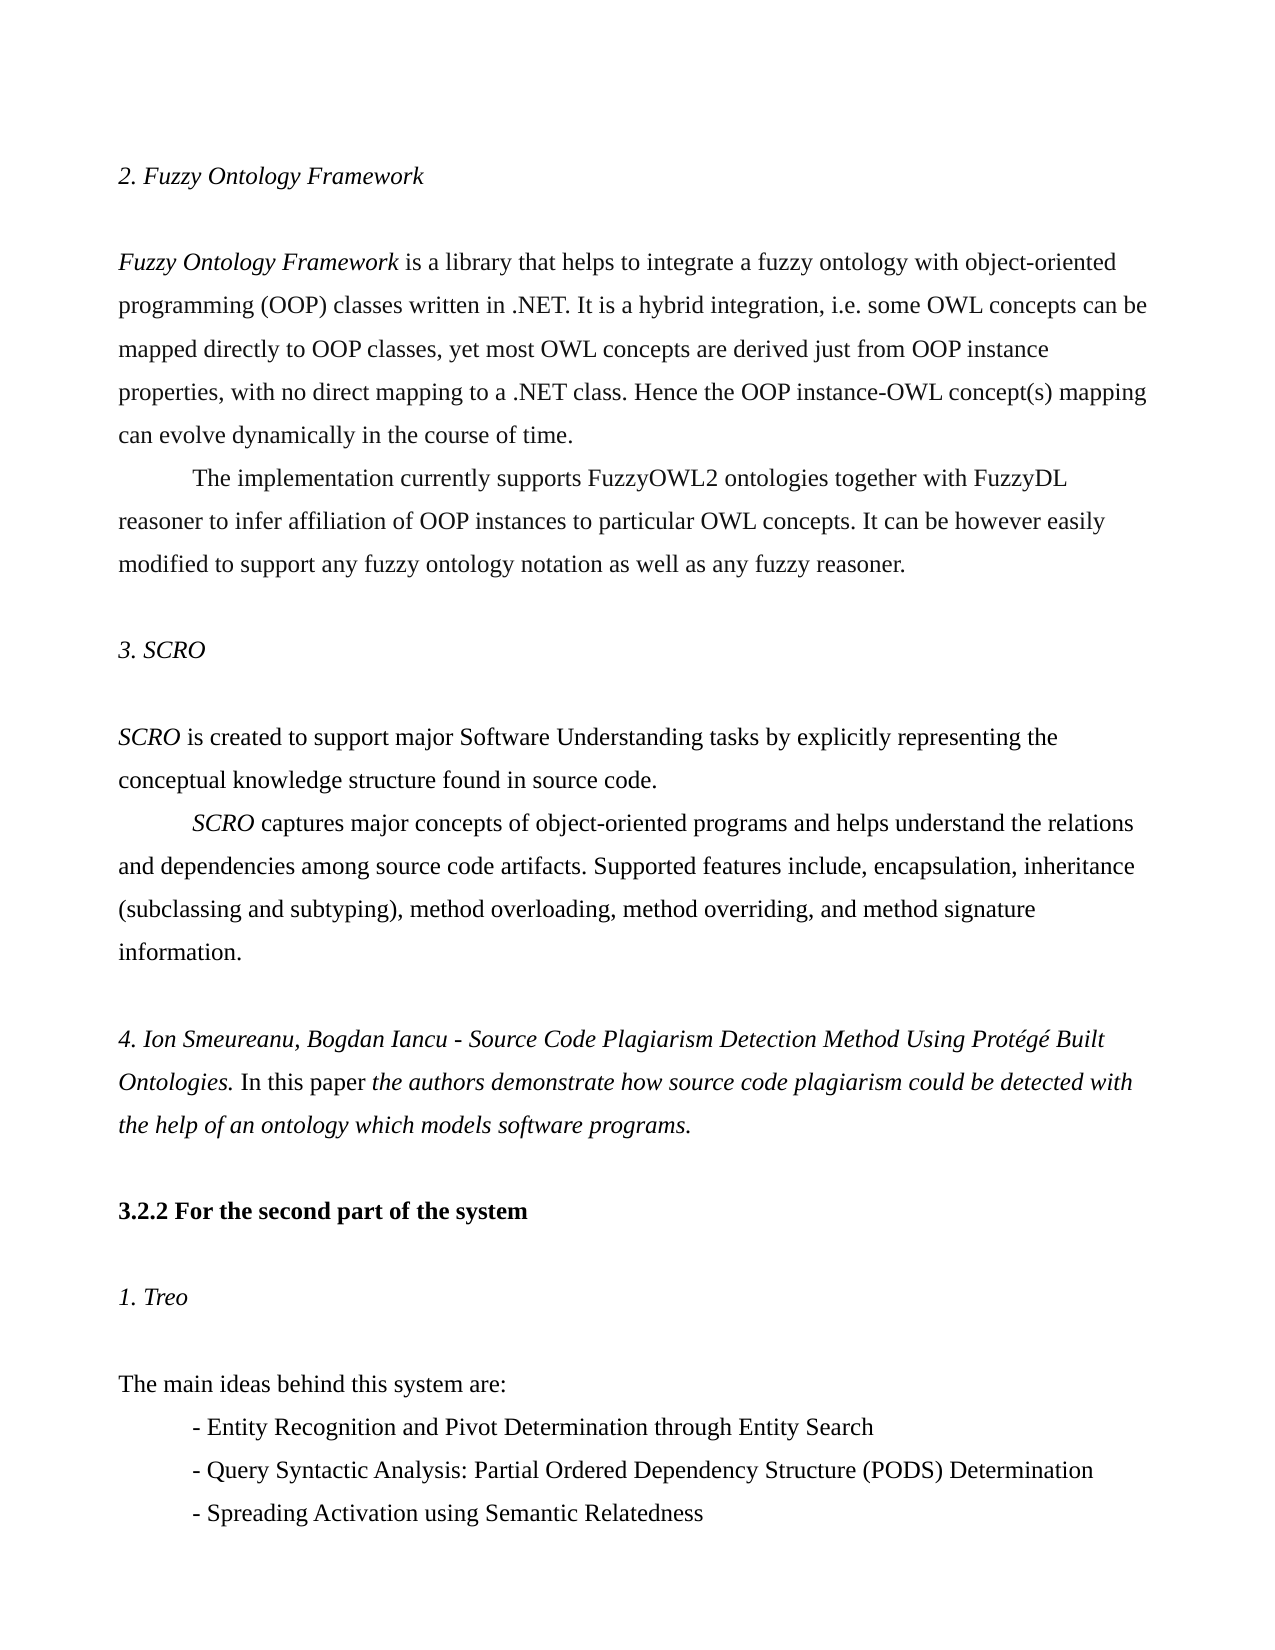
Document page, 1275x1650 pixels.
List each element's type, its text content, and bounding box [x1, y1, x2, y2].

text Fuzzy Ontology Framework is a library that helps to integrate a fuzzy ontology with object-oriented programming (OOP) classes written in .NET. It is a hybrid integration, i.e. some OWL concepts can be mapped directly to OOP classes, yet most OWL concepts are derived just from OOP instance properties, with no direct mapping to a .NET class. Hence the OOP instance-OWL concept(s) mapping can evolve dynamically in the course of time. [118, 247, 1157, 449]
text 3.2.2 For the second part of the system [118, 1196, 1157, 1225]
text 2. Fuzzy Ontology Framework [118, 161, 1157, 190]
text SCRO captures major concepts of object-oriented programs and helps understand the relations and dependencies among source code artifacts. Supported features include, encapsulation, inheritance (subclassing and subtyping), method overloading, method overriding, and method signature information. [118, 808, 1157, 966]
text - Entity Recognition and Pivot Determination through Entity Search [118, 1412, 1157, 1441]
text 4. Ion Smeureanu, Bogdan Iancu - Source Code Plagiarism Detection Method Using Protégé Built Ontologies. In this paper the authors demonstrate how source code plagiarism could be detected with the help of an ontology which models software programs. [118, 1024, 1157, 1139]
text The implementation currently supports FuzzyOWL2 ontologies together with FuzzyDL reasoner to infer affiliation of OOP instances to particular OWL concepts. It can be however easily modified to support any fuzzy ontology notation as well as any fuzzy reasoner. [118, 463, 1157, 578]
text The main ideas behind this system are: [118, 1369, 1157, 1397]
text 1. Treo [118, 1282, 1157, 1311]
text SCRO is created to support major Software Understanding tasks by explicitly representing the conceptual knowledge structure found in source code. [118, 722, 1157, 794]
text 3. SCRO [118, 636, 1157, 664]
text - Spreading Activation using Semantic Relatedness [118, 1498, 1157, 1527]
text - Query Syntactic Analysis: Partial Ordered Dependency Structure (PODS) Determination [118, 1455, 1157, 1484]
